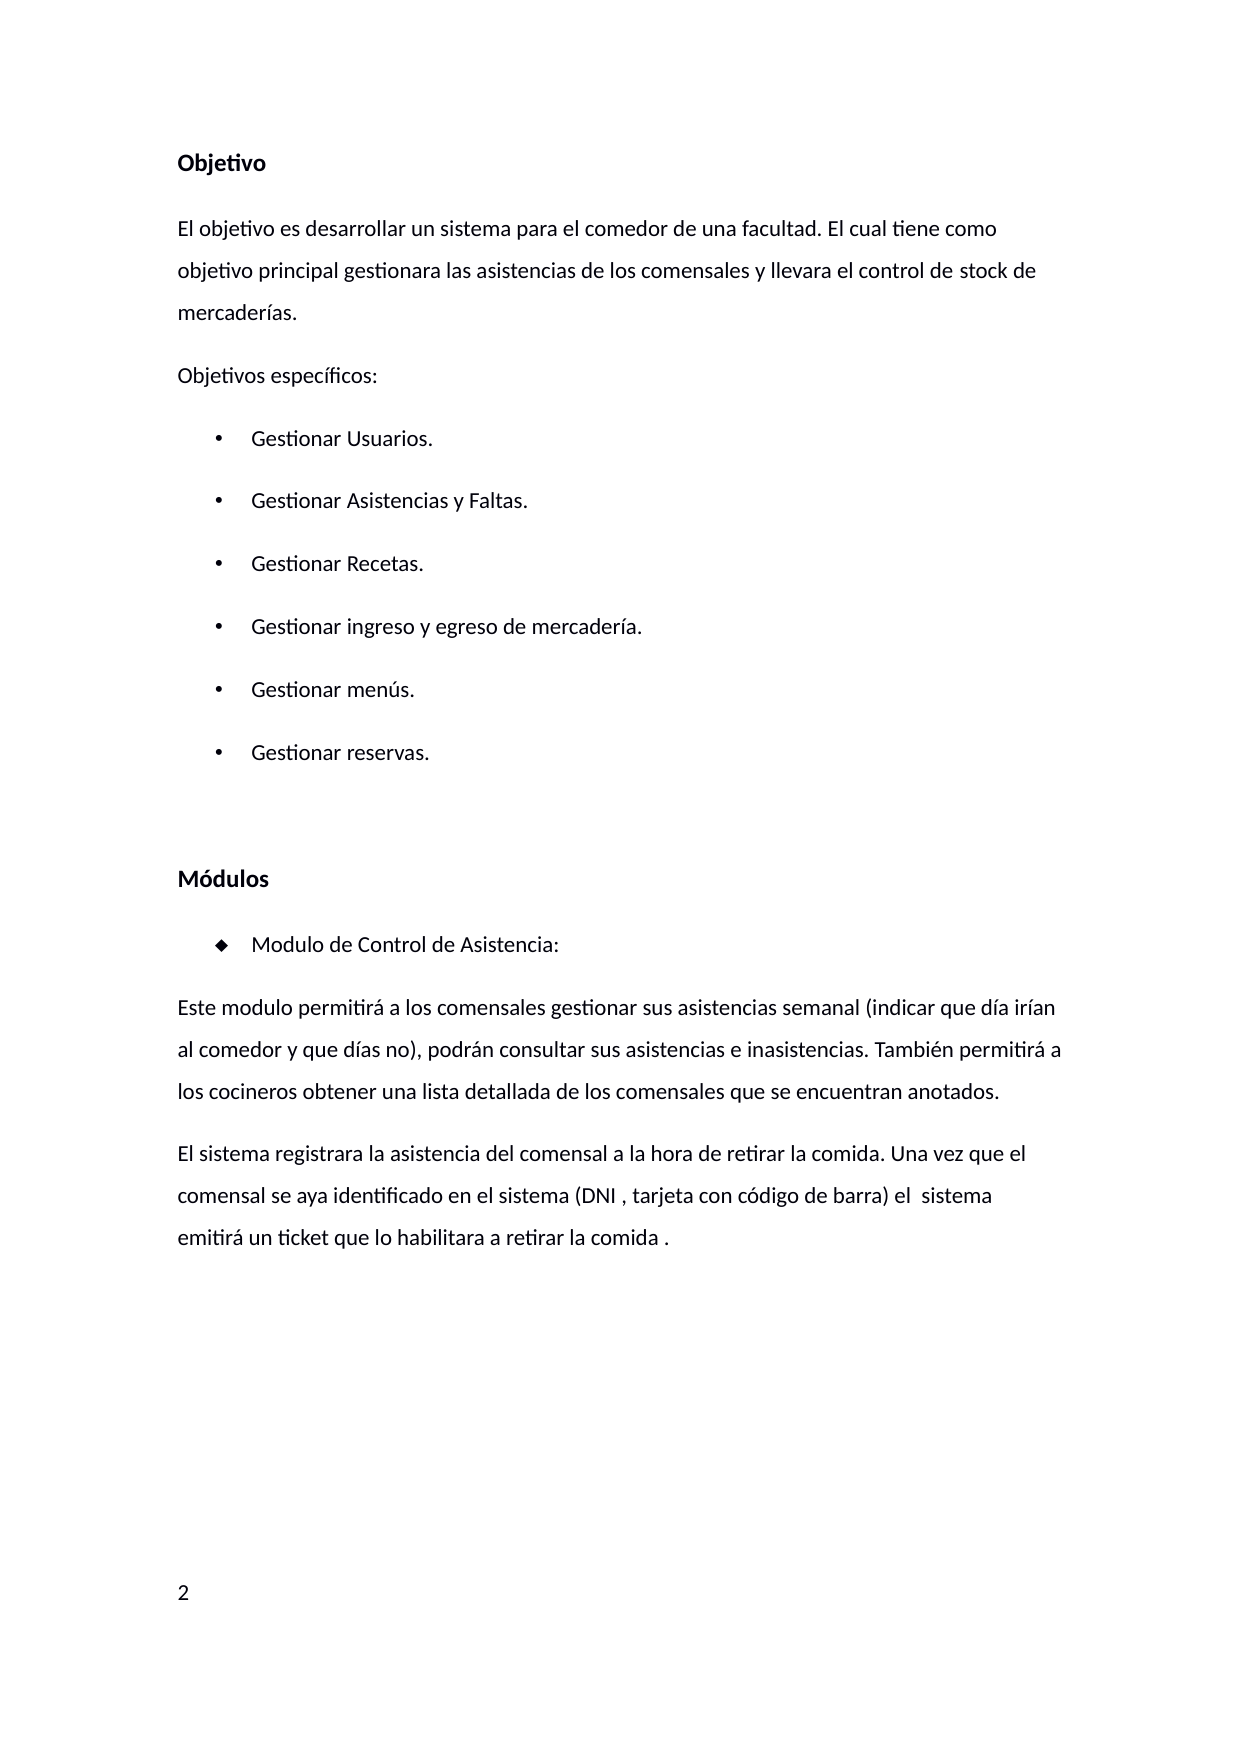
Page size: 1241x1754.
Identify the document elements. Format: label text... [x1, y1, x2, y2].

list Gestionar ingreso y egreso de mercadería. [215, 612, 1063, 640]
text El sistema registrara la asistencia del comensal a la hora de retirar la comida. Una vez que el comensal se aya identificado en el sistema (DNI , tarjeta con código de barra) el sistema emitirá un ticket que lo habilitara a retirar la comida . [177, 1139, 1063, 1252]
list Gestionar Recetas. [215, 549, 1063, 577]
list Modulo de Control de Asistencia: [215, 930, 1063, 958]
list Gestionar Usuarios. [215, 424, 1063, 452]
text Este modulo permitirá a los comensales gestionar sus asistencias semanal (indicar que día irían al comedor y que días no), podrán consultar sus asistencias e inasistencias. También permitirá a los cocineros obtener una lista detallada de los comensales que se encuentran anotados. [177, 993, 1063, 1105]
text Módulos [177, 863, 1063, 894]
list Gestionar Asistencias y Faltas. [215, 487, 1063, 514]
text Objetivo [177, 148, 1063, 178]
list Gestionar reservas. [215, 738, 1063, 766]
text El objetivo es desarrollar un sistema para el comedor de una facultad. El cual tiene como objetivo principal gestionara las asistencias de los comensales y llevara el control de stock de mercaderías. [177, 214, 1063, 326]
text Objetivos específicos: [177, 361, 1063, 389]
list Gestionar menús. [215, 675, 1063, 703]
